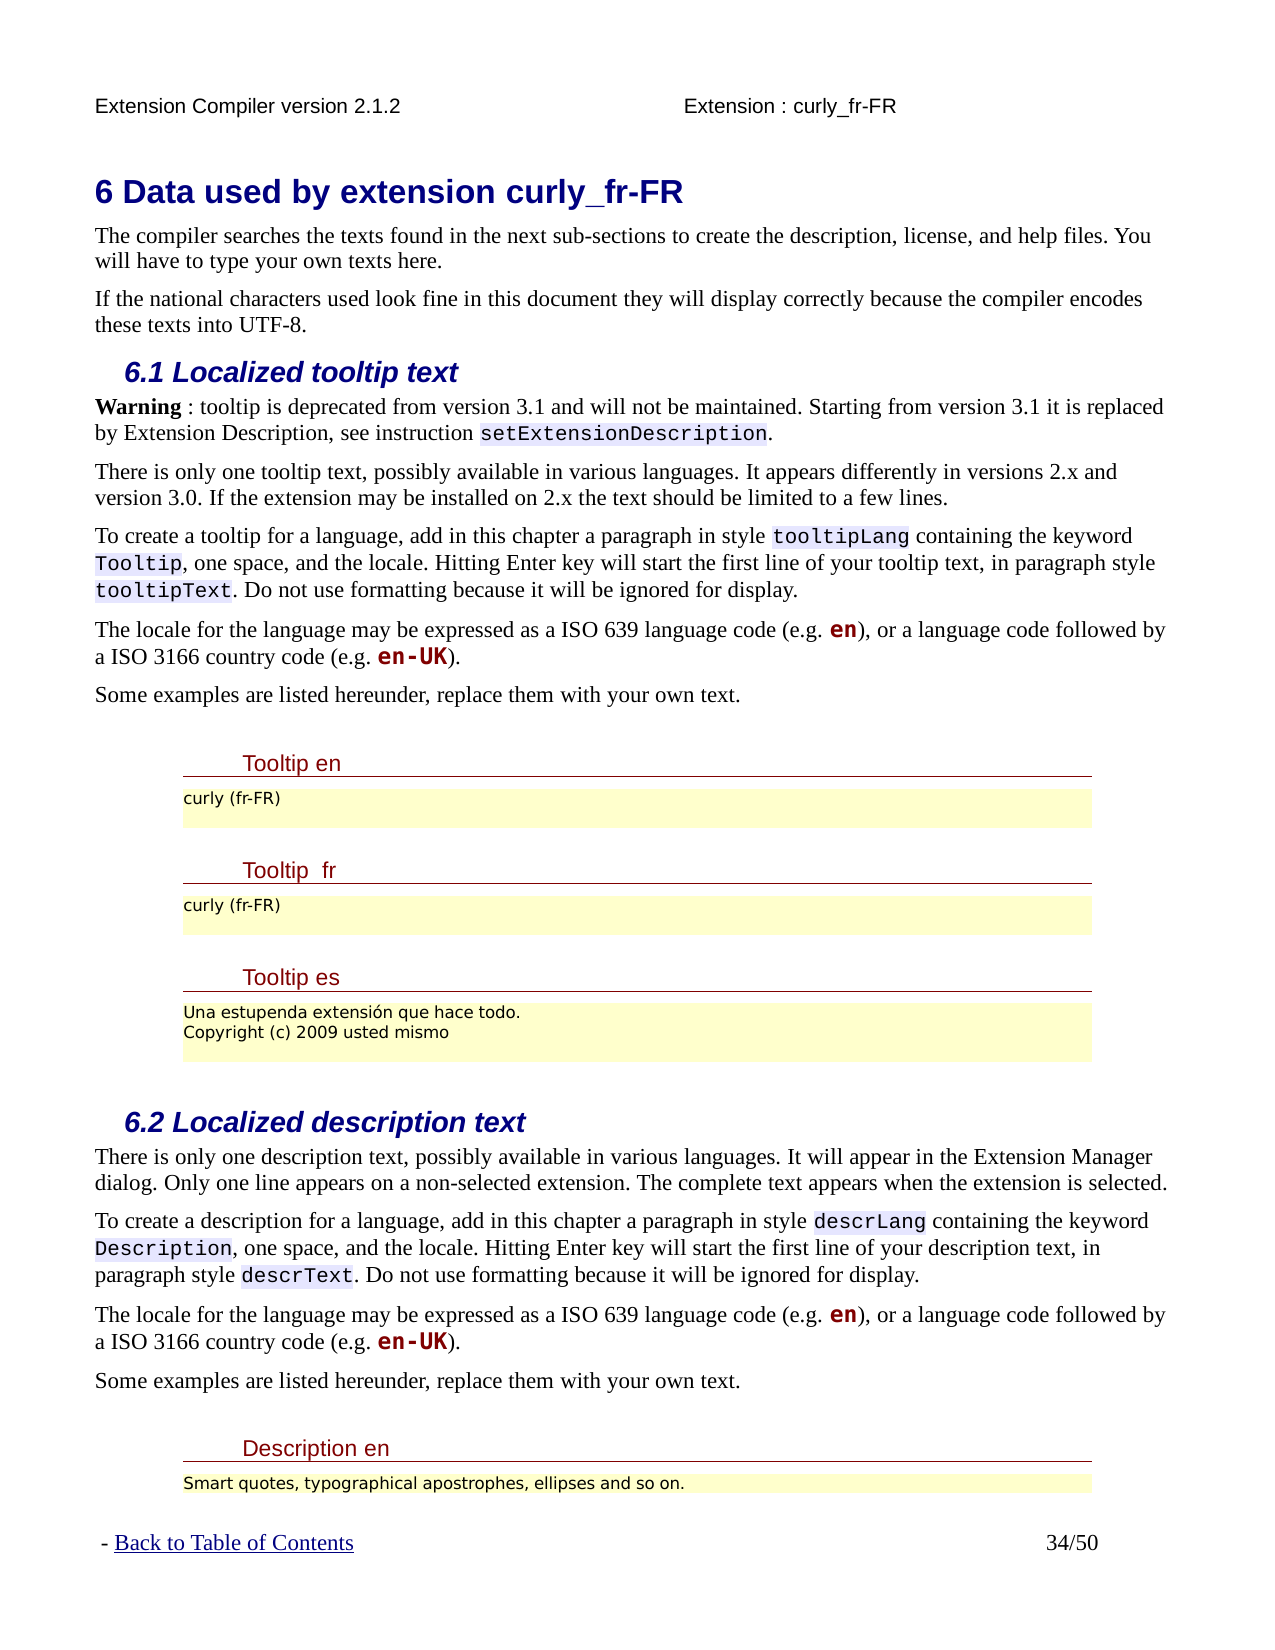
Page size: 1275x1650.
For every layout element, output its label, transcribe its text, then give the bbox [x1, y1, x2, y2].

subtitle Data used by extension curly_fr-FR [94, 172, 1181, 210]
text Warning : tooltip is deprecated from version 3.1 and will not be maintained. Starting from version 3.1 it is replaced by Extension Description, see instruction setExtensionDescription. [94, 394, 1181, 446]
text Some examples are listed hereunder, replace them with your own text. [94, 1368, 1181, 1393]
text Tooltip es [183, 964, 1092, 991]
text There is only one description text, possibly available in various languages. It will appear in the Extension Manager dialog. Only one line appears on a non-selected extension. The complete text appears when the extension is selected. [94, 1144, 1181, 1195]
text Una estupenda extensión que hace todo. [183, 1003, 1092, 1023]
text Description en [183, 1435, 1092, 1461]
text The locale for the language may be expressed as a ISO 639 language code (e.g. en), or a language code followed by a ISO 3166 country code (e.g. en-UK). [94, 1301, 1181, 1355]
text Copyright (c) 2009 usted mismo [183, 1023, 1092, 1042]
text curly (fr-FR) [183, 789, 1092, 808]
text If the national characters used look fine in this document they will display correctly because the compiler encodes these texts into UTF-8. [94, 286, 1181, 337]
text Smart quotes, typographical apostrophes, ellipses and so on. [183, 1474, 1092, 1493]
text To create a tooltip for a language, add in this chapter a paragraph in style tooltipLang containing the keyword Tooltip, one space, and the locale. Hitting Enter key will start the first line of your tooltip text, in paragraph style tooltipText. Do not use formatting because it will be ignored for display. [94, 522, 1181, 603]
text curly (fr-FR) [183, 896, 1092, 916]
text Tooltip en [183, 750, 1092, 776]
text The compiler searches the texts found in the next sub-sections to create the description, license, and help files. You will have to type your own texts here. [94, 222, 1181, 273]
subtitle Localized description text [124, 1106, 1181, 1138]
text The locale for the language may be expressed as a ISO 639 language code (e.g. en), or a language code followed by a ISO 3166 country code (e.g. en-UK). [94, 616, 1181, 670]
text There is only one tooltip text, possibly available in various languages. It appears differently in versions 2.x and version 3.0. If the extension may be installed on 2.x the text should be limited to a few lines. [94, 459, 1181, 510]
text To create a description for a language, add in this chapter a paragraph in style descrLang containing the keyword Description, one space, and the locale. Hitting Enter key will start the first line of your description text, in paragraph style descrText. Do not use formatting because it will be ignored for display. [94, 1208, 1181, 1289]
text Some examples are listed hereunder, replace them with your own text. [94, 682, 1181, 708]
subtitle Localized tooltip text [124, 356, 1181, 388]
text Tooltip fr [183, 857, 1092, 883]
